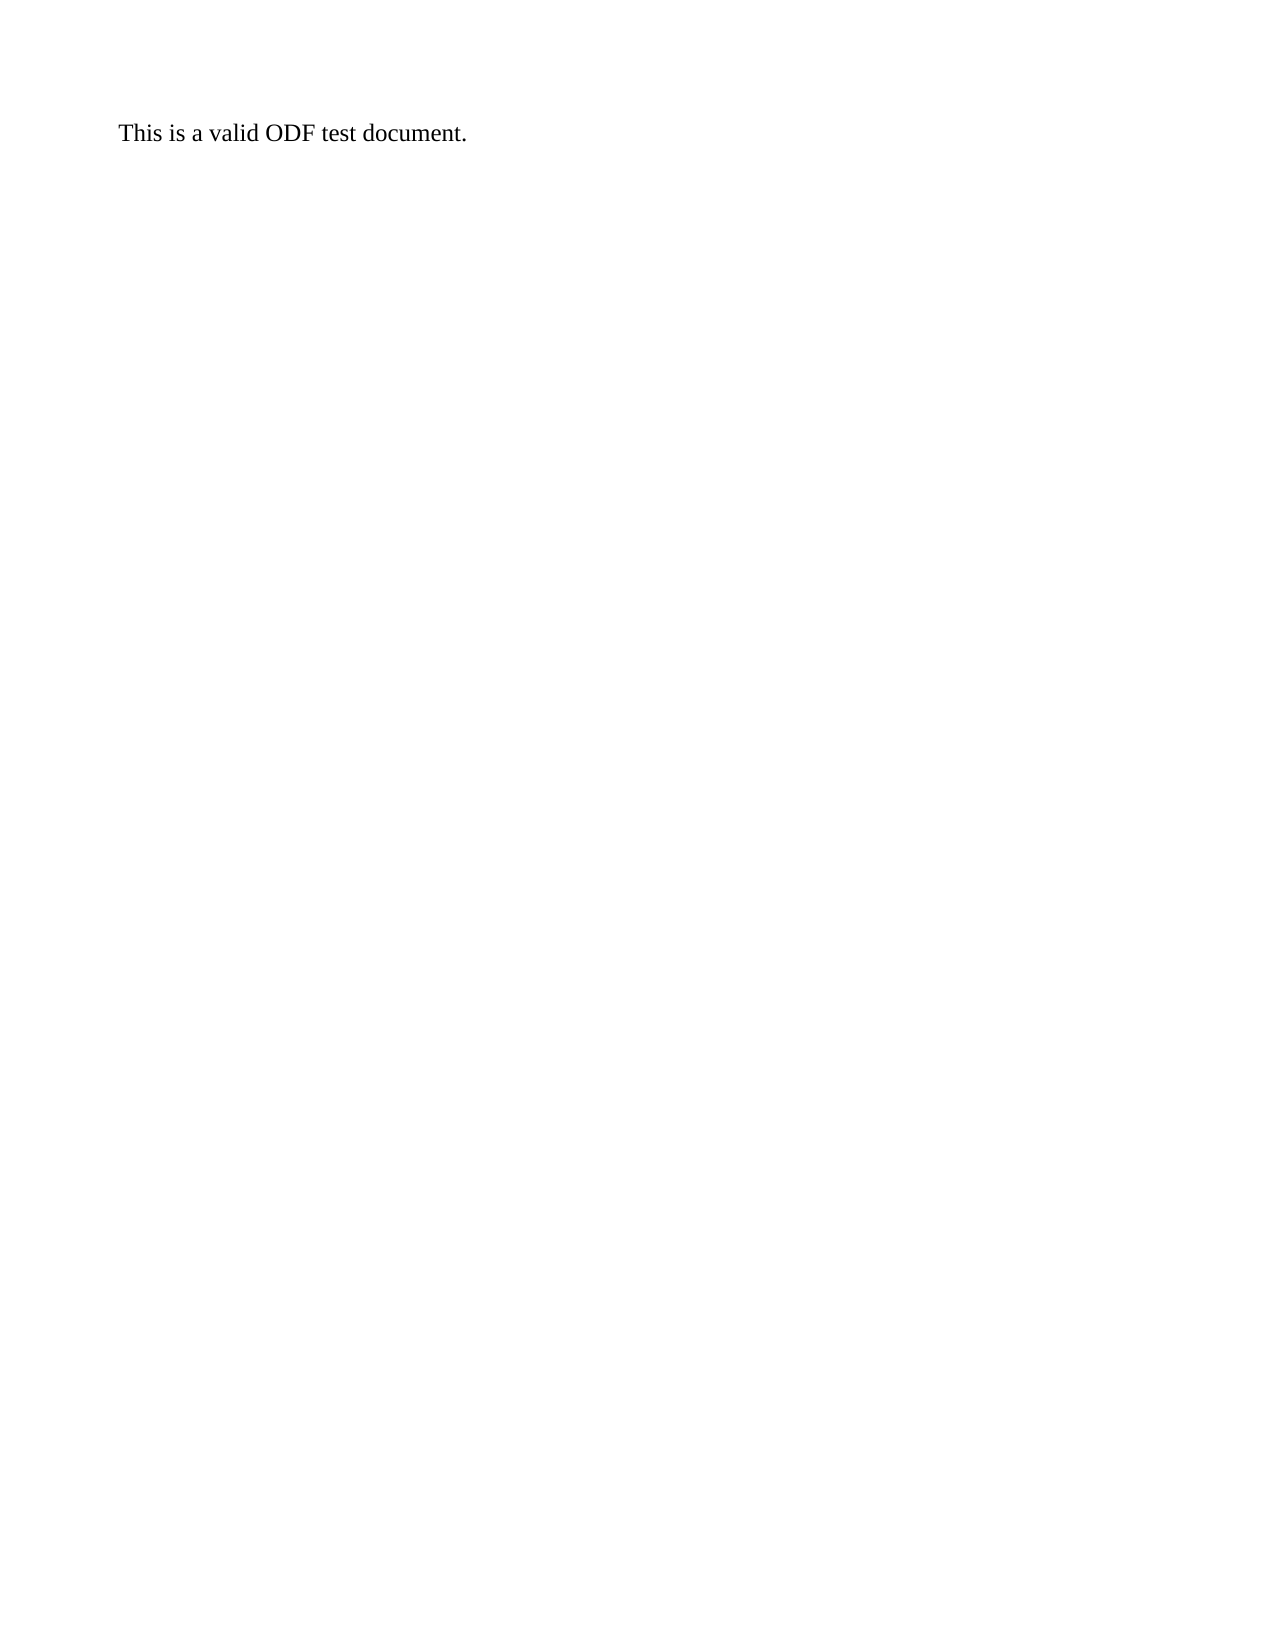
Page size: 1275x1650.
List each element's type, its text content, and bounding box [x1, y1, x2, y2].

text This is a valid ODF test document. [118, 118, 1157, 147]
